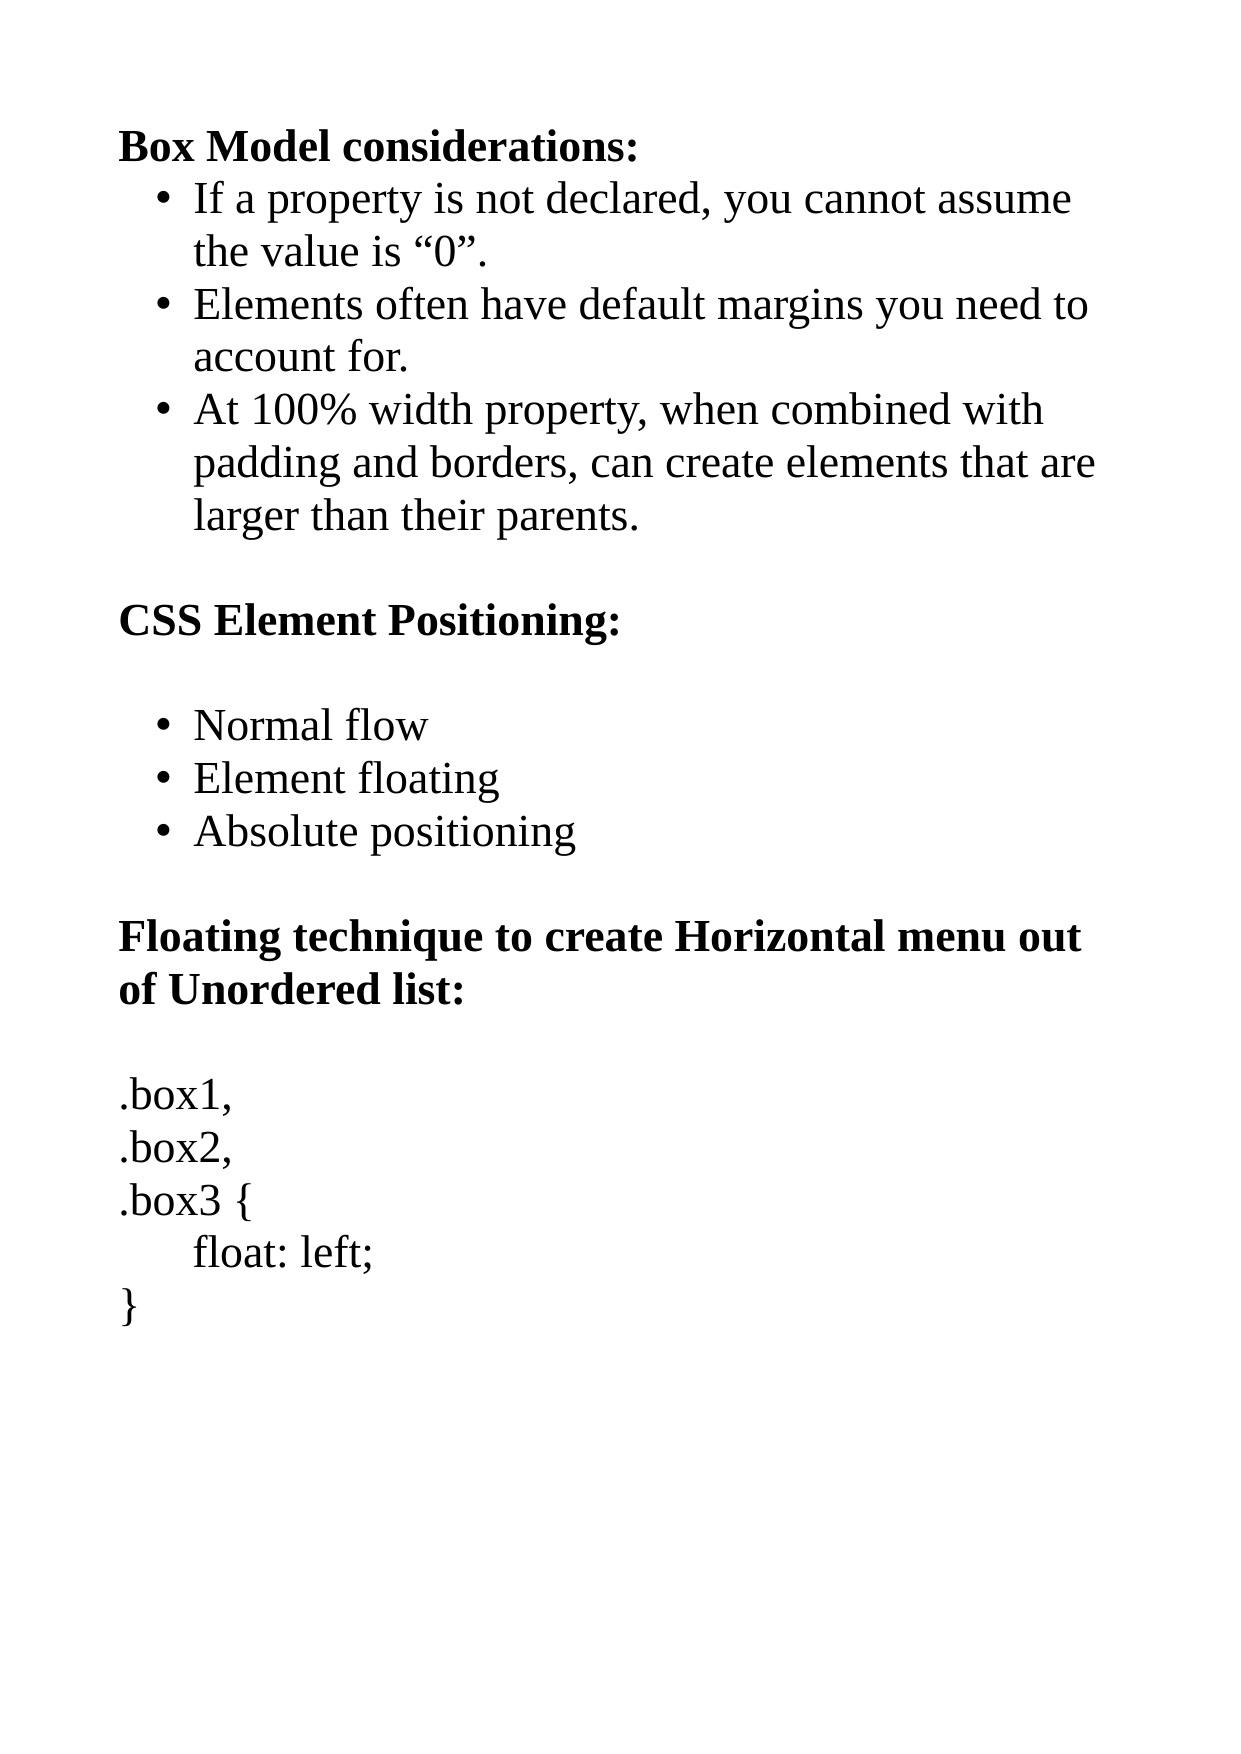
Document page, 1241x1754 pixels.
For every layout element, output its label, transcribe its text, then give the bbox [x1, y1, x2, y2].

text } [118, 1278, 1122, 1330]
text Box Model considerations: [118, 118, 1122, 171]
text .box1, [118, 1067, 1122, 1119]
list If a property is not declared, you cannot assume the value is “0”. [156, 171, 1122, 276]
list Absolute positioning [156, 803, 1122, 856]
text .box3 { [118, 1172, 1122, 1225]
text CSS Element Positioning: [118, 592, 1122, 645]
text .box2, [118, 1119, 1122, 1172]
text Floating technique to create Horizontal menu out of Unordered list: [118, 909, 1122, 1014]
list Elements often have default margins you need to account for. [156, 276, 1122, 382]
list Element floating [156, 751, 1122, 803]
list At 100% width property, when combined with padding and borders, can create elements that are larger than their parents. [156, 382, 1122, 540]
text float: left; [118, 1225, 1122, 1278]
list Normal flow [156, 698, 1122, 751]
